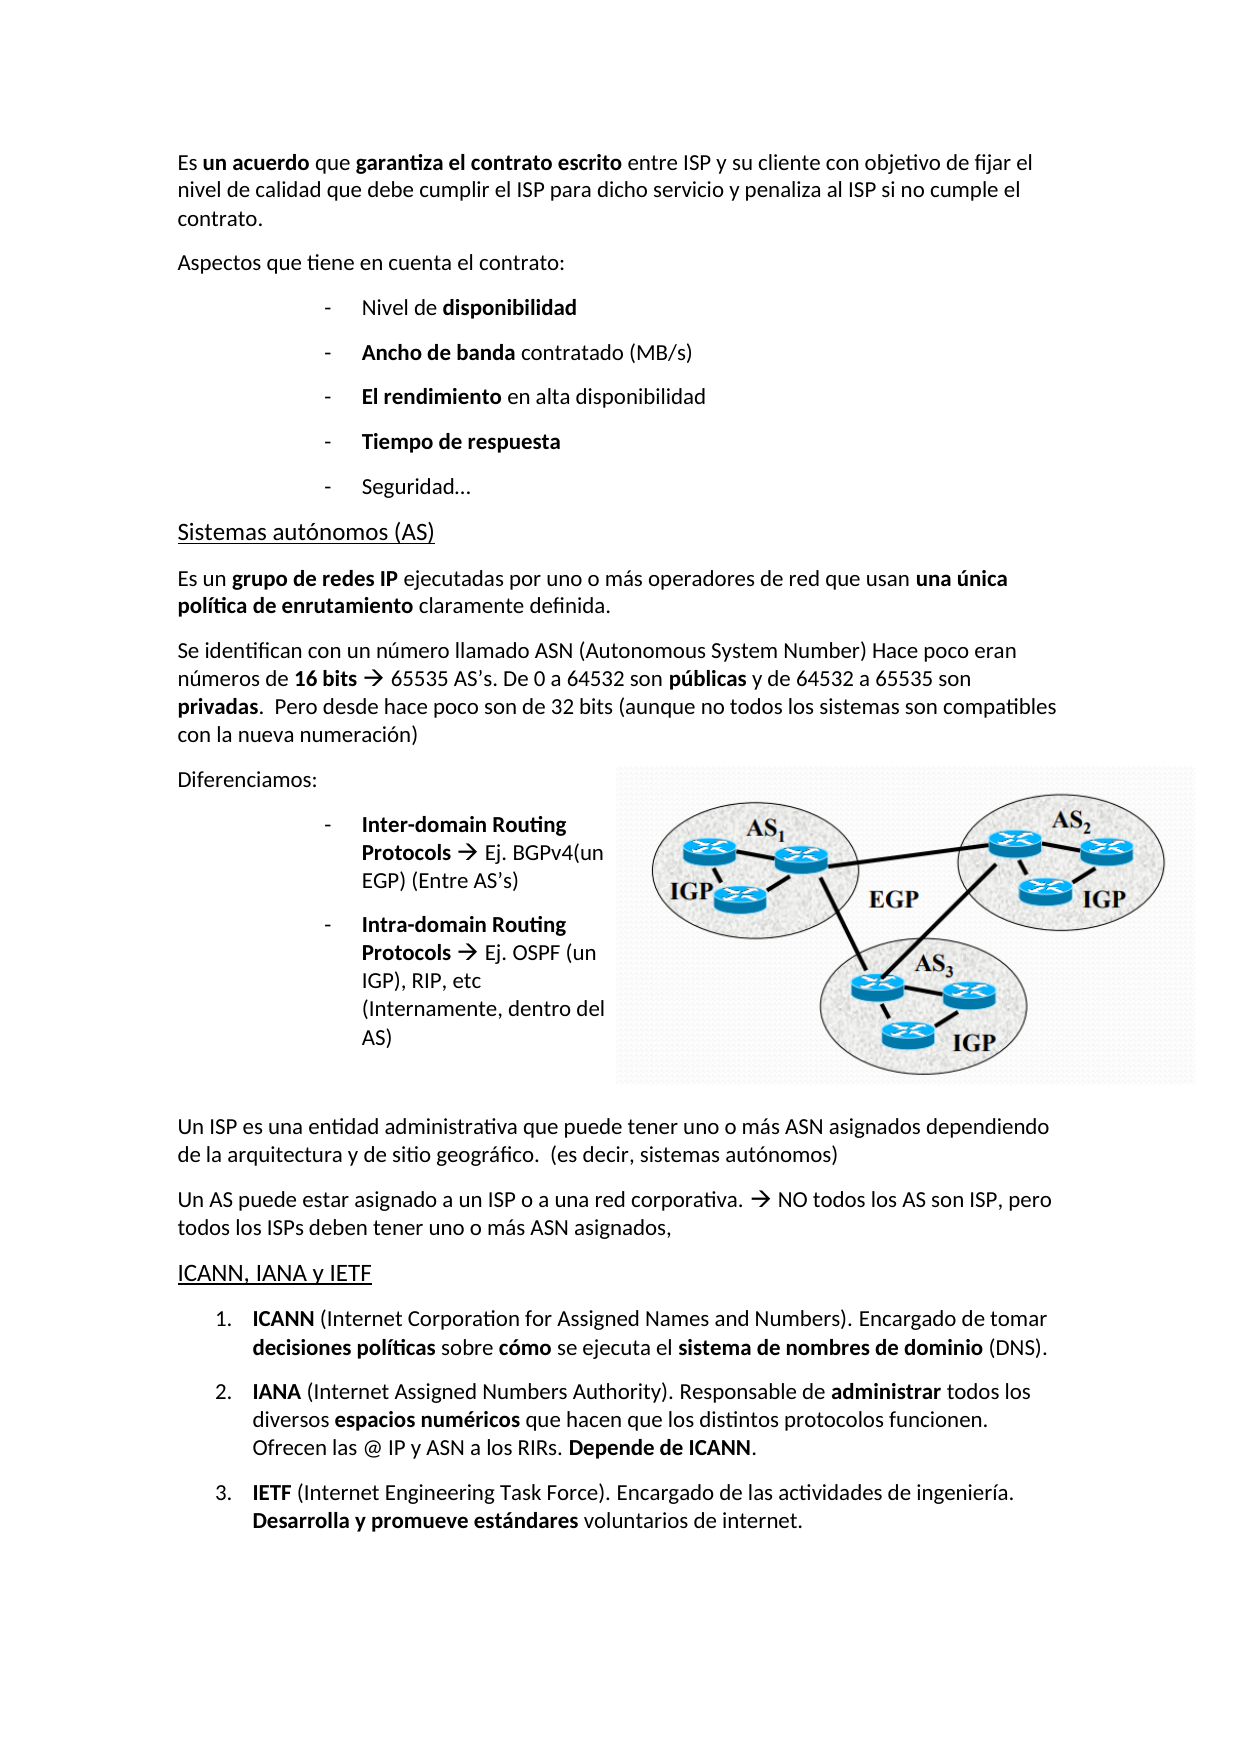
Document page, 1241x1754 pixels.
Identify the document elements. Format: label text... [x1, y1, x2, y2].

list Intra-domain Routing Protocols  Ej. OSPF (un IGP), RIP, etc (Internamente, dentro del AS) [324, 911, 616, 1051]
text Se identifican con un número llamado ASN (Autonomous System Number) Hace poco eran números de 16 bits  65535 AS’s. De 0 a 64532 son públicas y de 64532 a 65535 son privadas. Pero desde hace poco son de 32 bits (aunque no todos los sistemas son compatibles con la nueva numeración) [177, 636, 1063, 748]
text Diferenciamos: [177, 765, 1063, 793]
list El rendimiento en alta disponibilidad [324, 382, 1063, 410]
text ICANN, IANA y IETF [177, 1257, 1063, 1288]
list Tiempo de respuesta [324, 427, 1063, 455]
text Un ISP es una entidad administrativa que puede tener uno o más ASN asignados dependiendo de la arquitectura y de sitio geográfico. (es decir, sistemas autónomos) [177, 1112, 1063, 1168]
text Es un grupo de redes IP ejecutadas por uno o más operadores de red que usan una única política de enrutamiento claramente definida. [177, 564, 1063, 620]
list Nivel de disponibilidad [324, 293, 1063, 321]
list IETF (Internet Engineering Task Force). Encargado de las actividades de ingeniería. Desarrolla y promueve estándares voluntarios de internet. [215, 1478, 1063, 1534]
list ICANN (Internet Corporation for Assigned Names and Numbers). Encargado de tomar decisiones políticas sobre cómo se ejecuta el sistema de nombres de dominio (DNS). [215, 1304, 1063, 1361]
list IANA (Internet Assigned Numbers Authority). Responsable de administrar todos los diversos espacios numéricos que hacen que los distintos protocolos funcionen. Ofrecen las @ IP y ASN a los RIRs. Depende de ICANN. [215, 1377, 1063, 1461]
text Un AS puede estar asignado a un ISP o a una red corporativa.  NO todos los AS son ISP, pero todos los ISPs deben tener uno o más ASN asignados, [177, 1185, 1063, 1241]
text Es un acuerdo que garantiza el contrato escrito entre ISP y su cliente con objetivo de fijar el nivel de calidad que debe cumplir el ISP para dicho servicio y penaliza al ISP si no cumple el contrato. [177, 148, 1063, 232]
list Ancho de banda contratado (MB/s) [324, 338, 1063, 366]
list Inter-domain Routing Protocols  Ej. BGPv4(un EGP) (Entre AS’s) [324, 810, 616, 894]
list Seguridad… [324, 472, 1063, 500]
text Aspectos que tiene en cuenta el contrato: [177, 248, 1063, 276]
text Sistemas autónomos (AS) [177, 516, 1063, 547]
